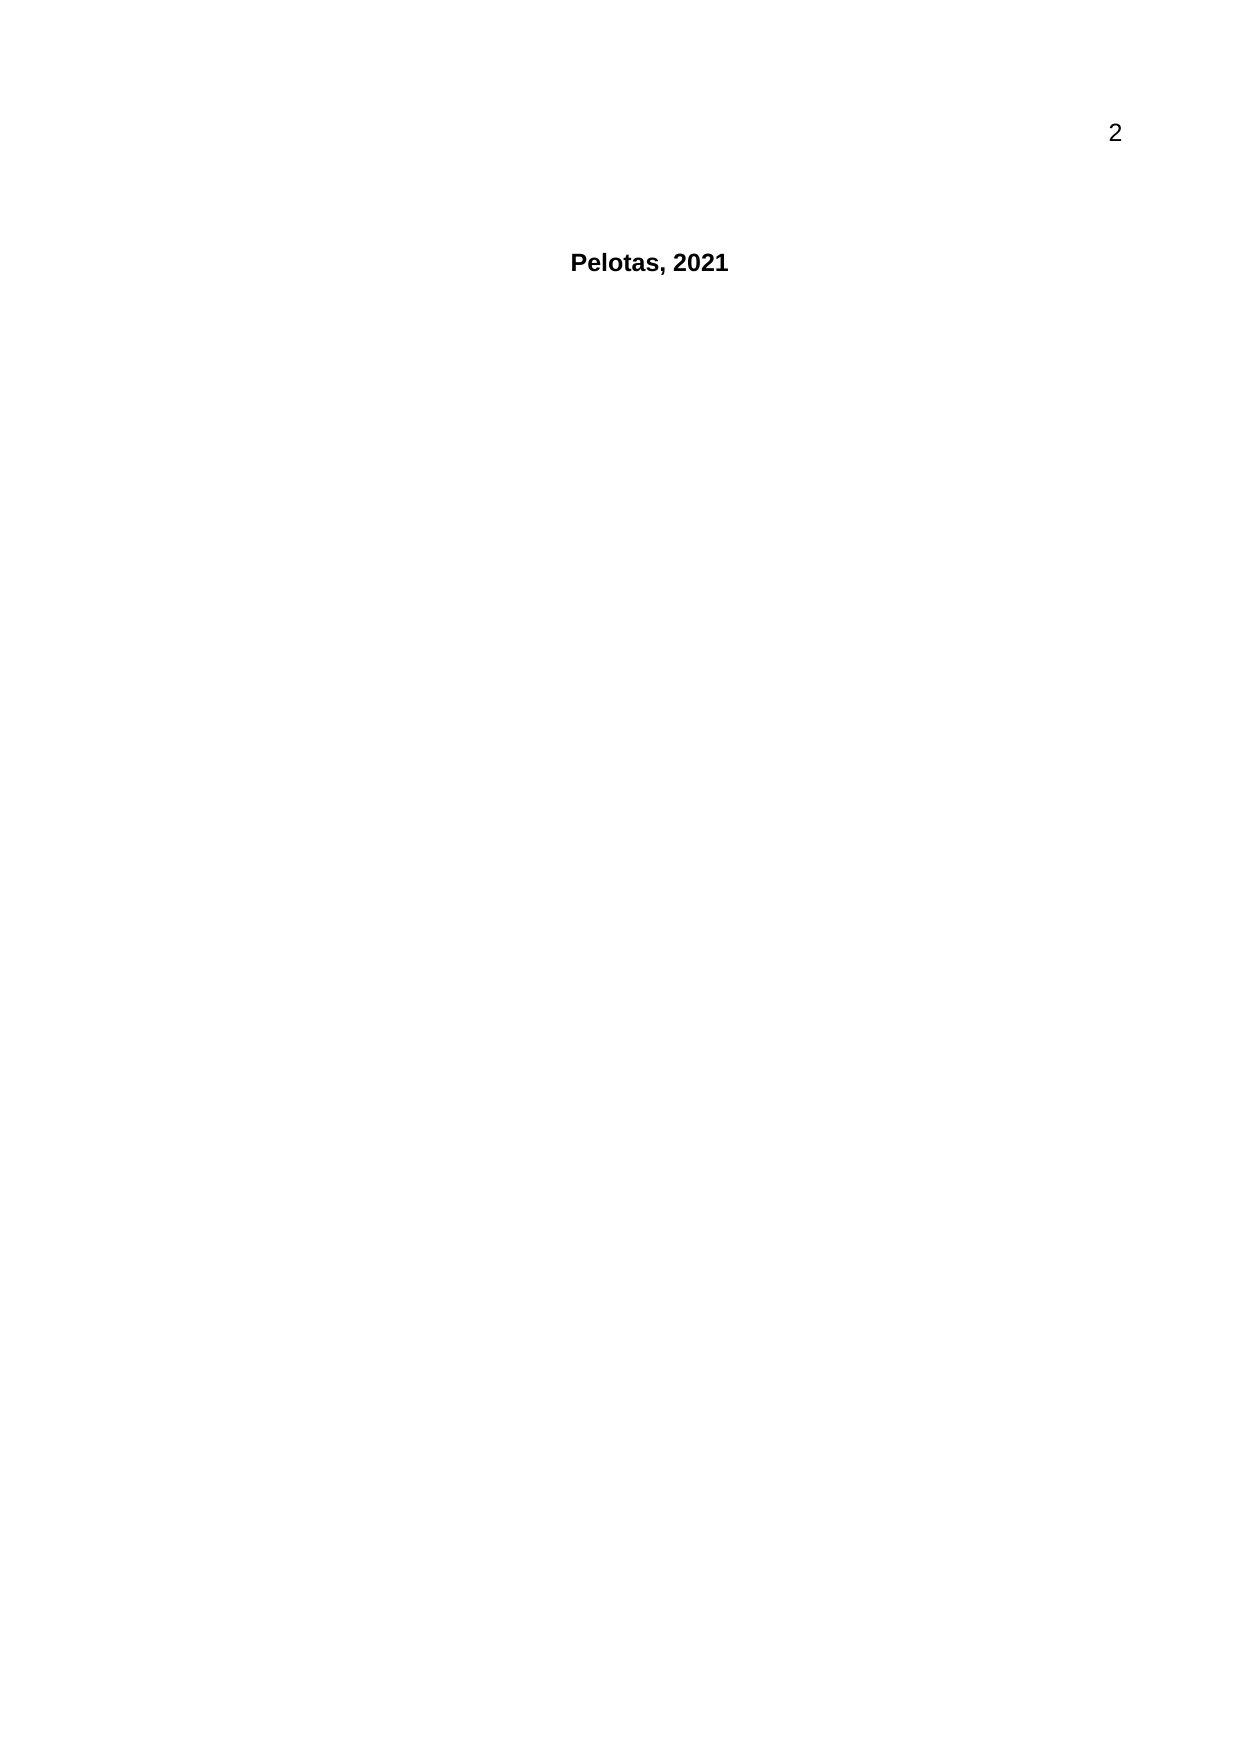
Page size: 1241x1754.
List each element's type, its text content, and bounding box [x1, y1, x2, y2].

text Pelotas, 2021 [177, 247, 1122, 276]
